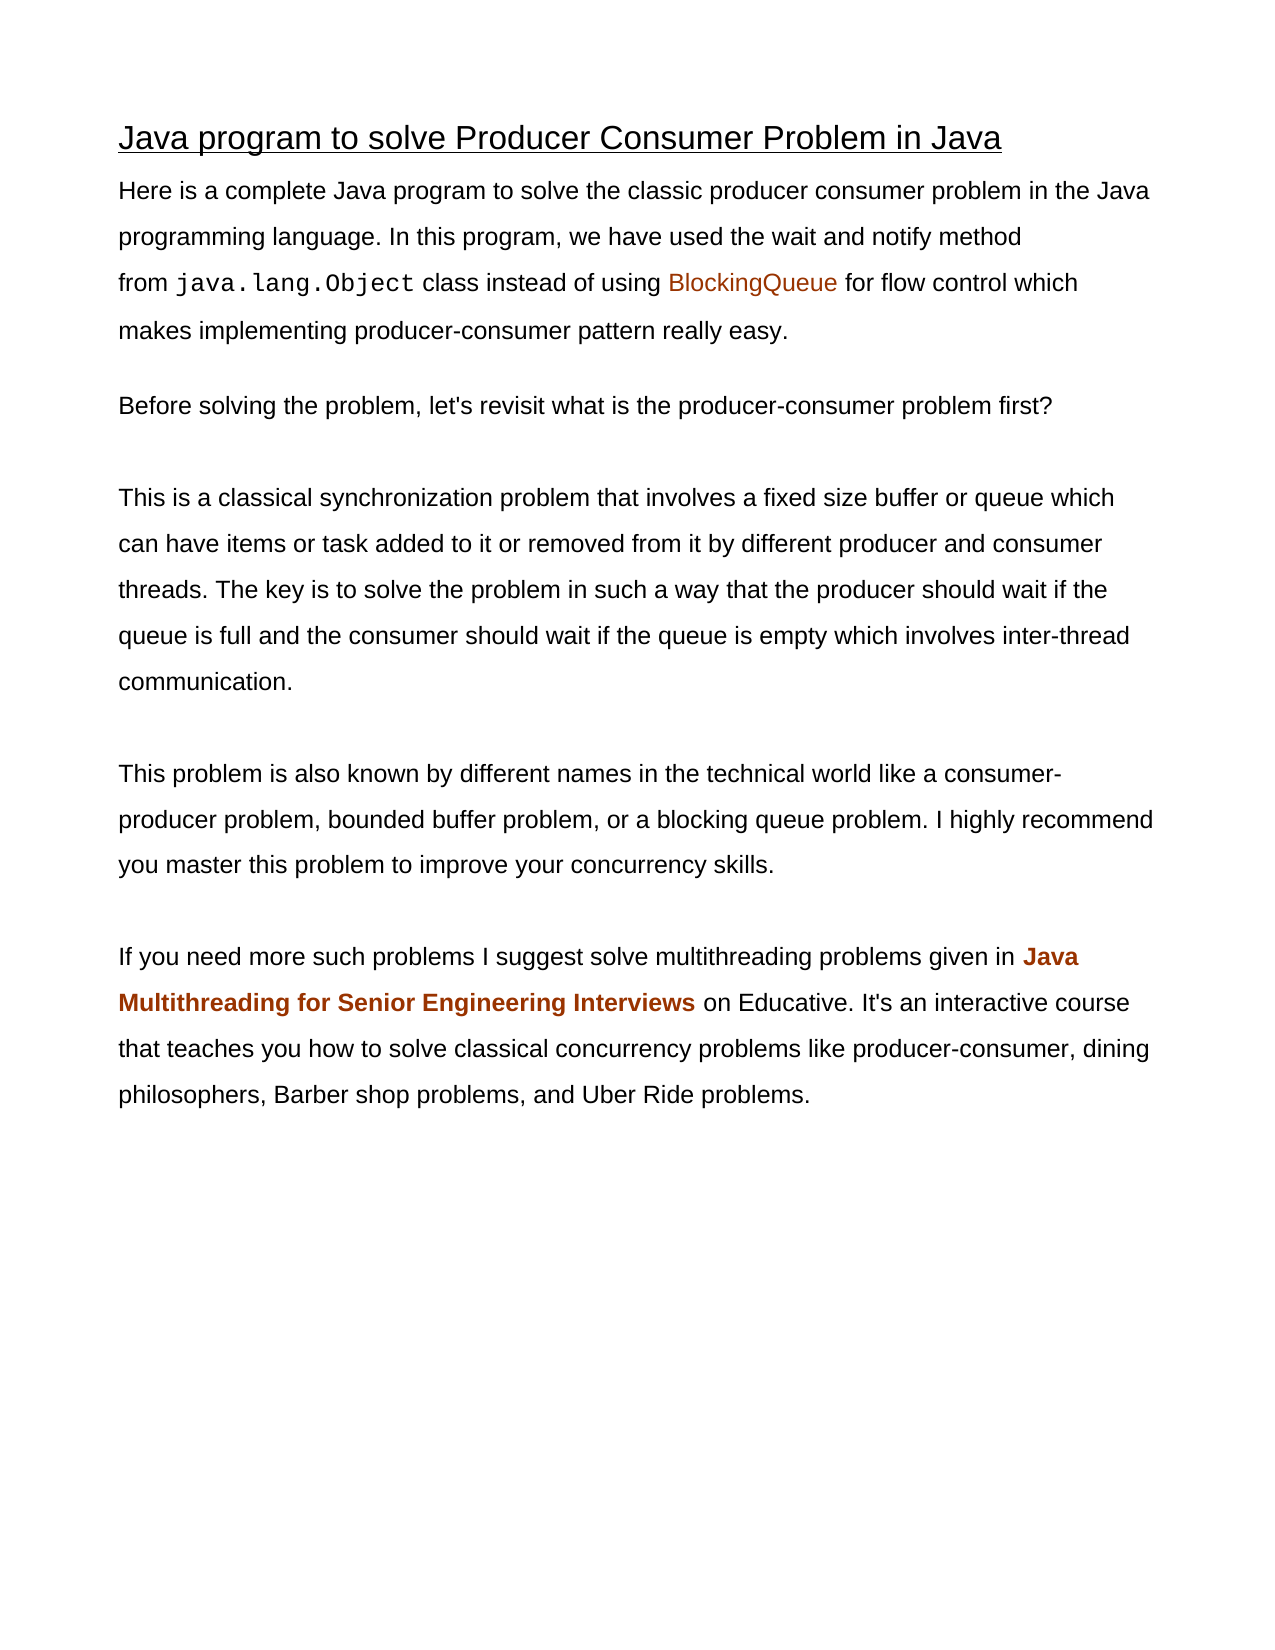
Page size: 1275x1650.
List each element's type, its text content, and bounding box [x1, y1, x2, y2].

subtitle Java program to solve Producer Consumer Problem in Java [118, 118, 1157, 157]
text If you need more such problems I suggest solve multithreading problems given in Java Multithreading for Senior Engineering Interviews on Educative. It's an interactive course that teaches you how to solve classical concurrency problems like producer-consumer, dining philosophers, Barber shop problems, and Uber Ride problems. [118, 942, 1157, 1109]
text Here is a complete Java program to solve the classic producer consumer problem in the Java programming language. In this program, we have used the wait and notify method from java.lang.Object class instead of using BlockingQueue for flow control which makes implementing producer-consumer pattern really easy. [118, 176, 1157, 344]
text Before solving the problem, let's revisit what is the producer-consumer problem first? [118, 391, 1157, 420]
text This is a classical synchronization problem that involves a fixed size buffer or queue which can have items or task added to it or removed from it by different producer and consumer threads. The key is to solve the problem in such a way that the producer should wait if the queue is full and the consumer should wait if the queue is empty which involves inter-thread communication. [118, 483, 1157, 696]
text This problem is also known by different names in the technical world like a consumer-producer problem, bounded buffer problem, or a blocking queue problem. I highly recommend you master this problem to improve your concurrency skills. [118, 759, 1157, 879]
